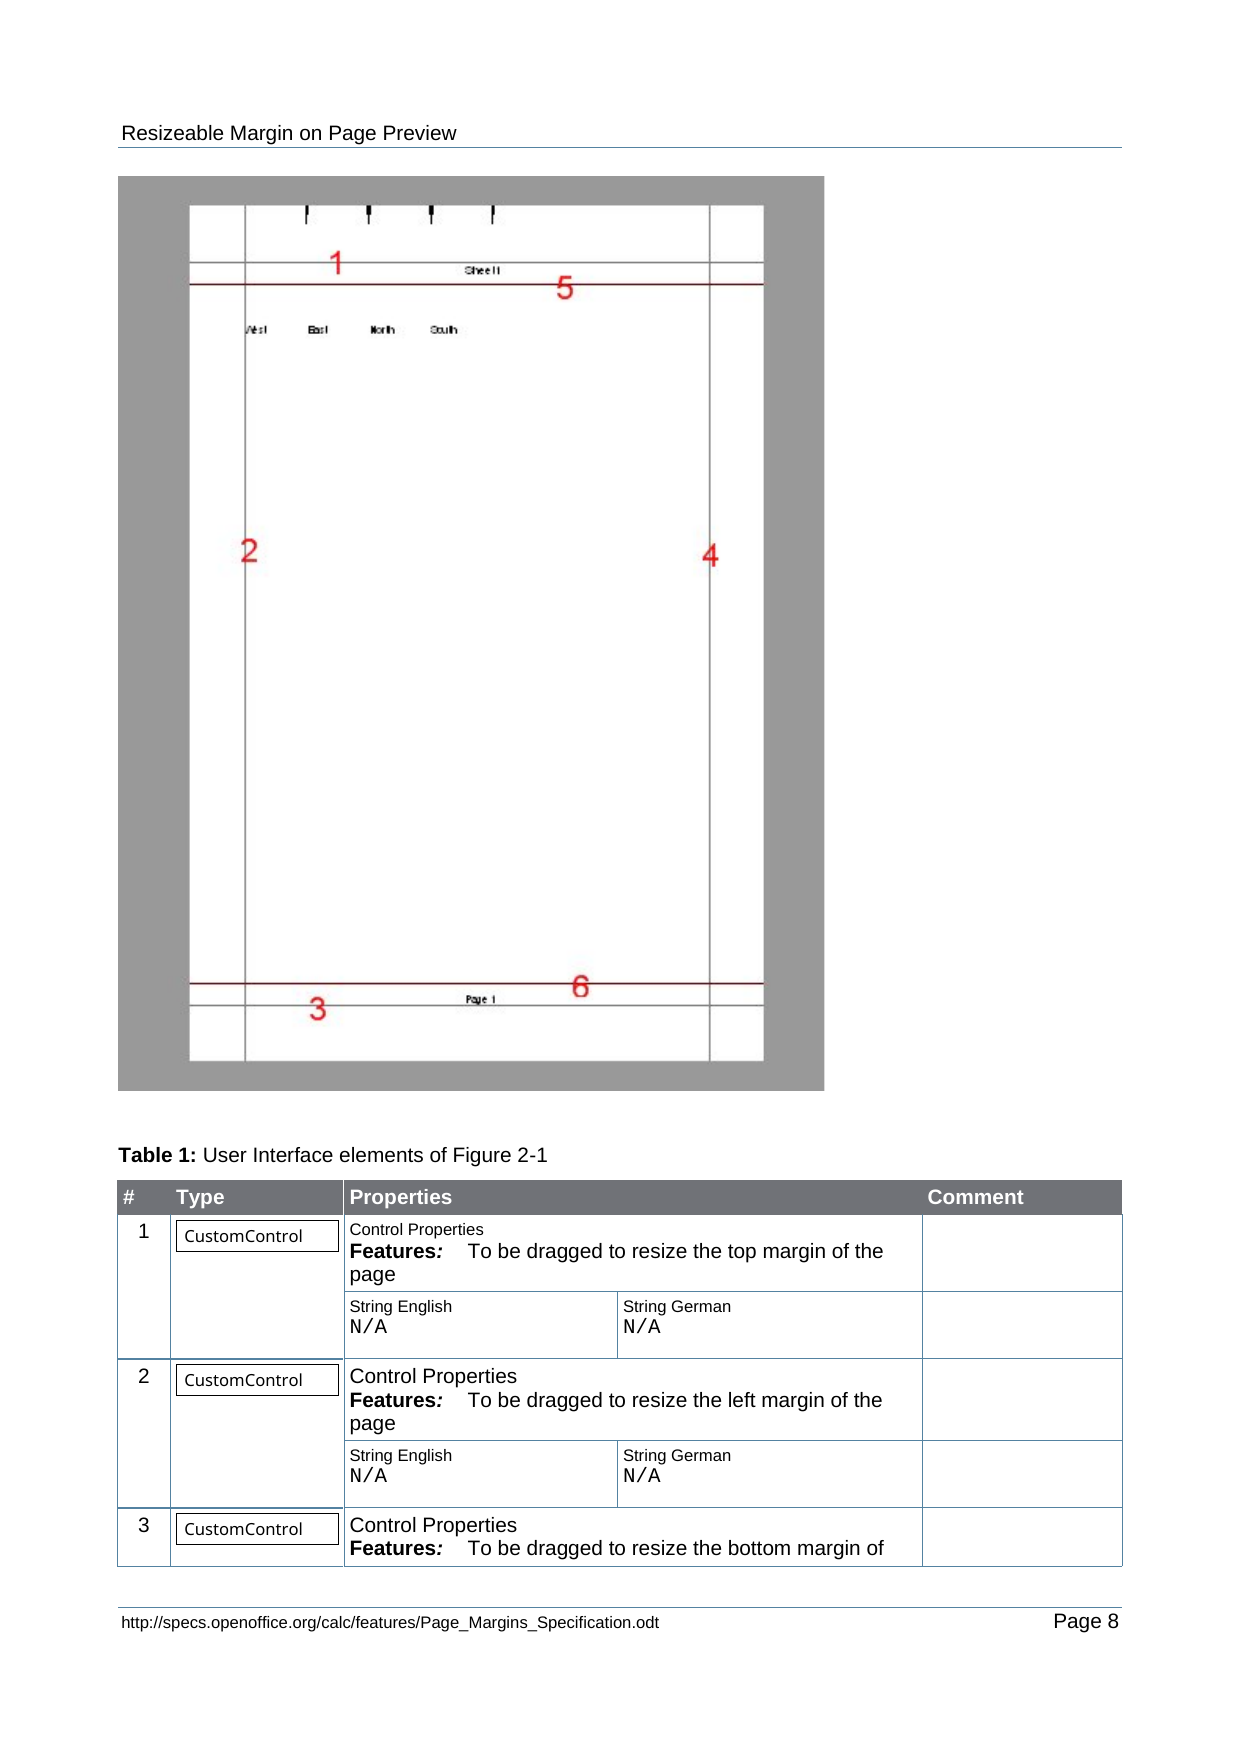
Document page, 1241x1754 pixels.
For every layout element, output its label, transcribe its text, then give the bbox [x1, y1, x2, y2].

table_header Type [170, 1180, 343, 1214]
table_cell 3 [118, 1509, 170, 1566]
table_cell String German N/A [618, 1441, 922, 1507]
table_cell String German N/A [618, 1292, 922, 1358]
table_cell [171, 1360, 343, 1507]
table_header [923, 1359, 1122, 1440]
table_header Properties [344, 1180, 922, 1214]
table_cell [171, 1215, 343, 1358]
table_header [923, 1508, 1122, 1566]
table_cell [923, 1441, 1122, 1507]
table_cell String English N/A [345, 1441, 617, 1507]
table_header Control Properties Features: To be dragged to resize the bottom margin of [345, 1508, 922, 1566]
table_cell String English N/A [345, 1292, 617, 1358]
table_cell 2 [118, 1360, 170, 1507]
table_header Comment [922, 1180, 1122, 1214]
table_header # [117, 1180, 170, 1214]
table_header [923, 1215, 1122, 1291]
table_cell [923, 1292, 1122, 1358]
table_header Control Properties Features: To be dragged to resize the top margin of the page [345, 1215, 922, 1291]
picture [118, 176, 825, 1091]
text Table 1: User Interface elements of Figure 2-1 [118, 1144, 1122, 1167]
table_header Control Properties Features: To be dragged to resize the left margin of the page [345, 1359, 922, 1440]
table_cell [171, 1509, 343, 1566]
table_cell 1 [118, 1215, 170, 1358]
